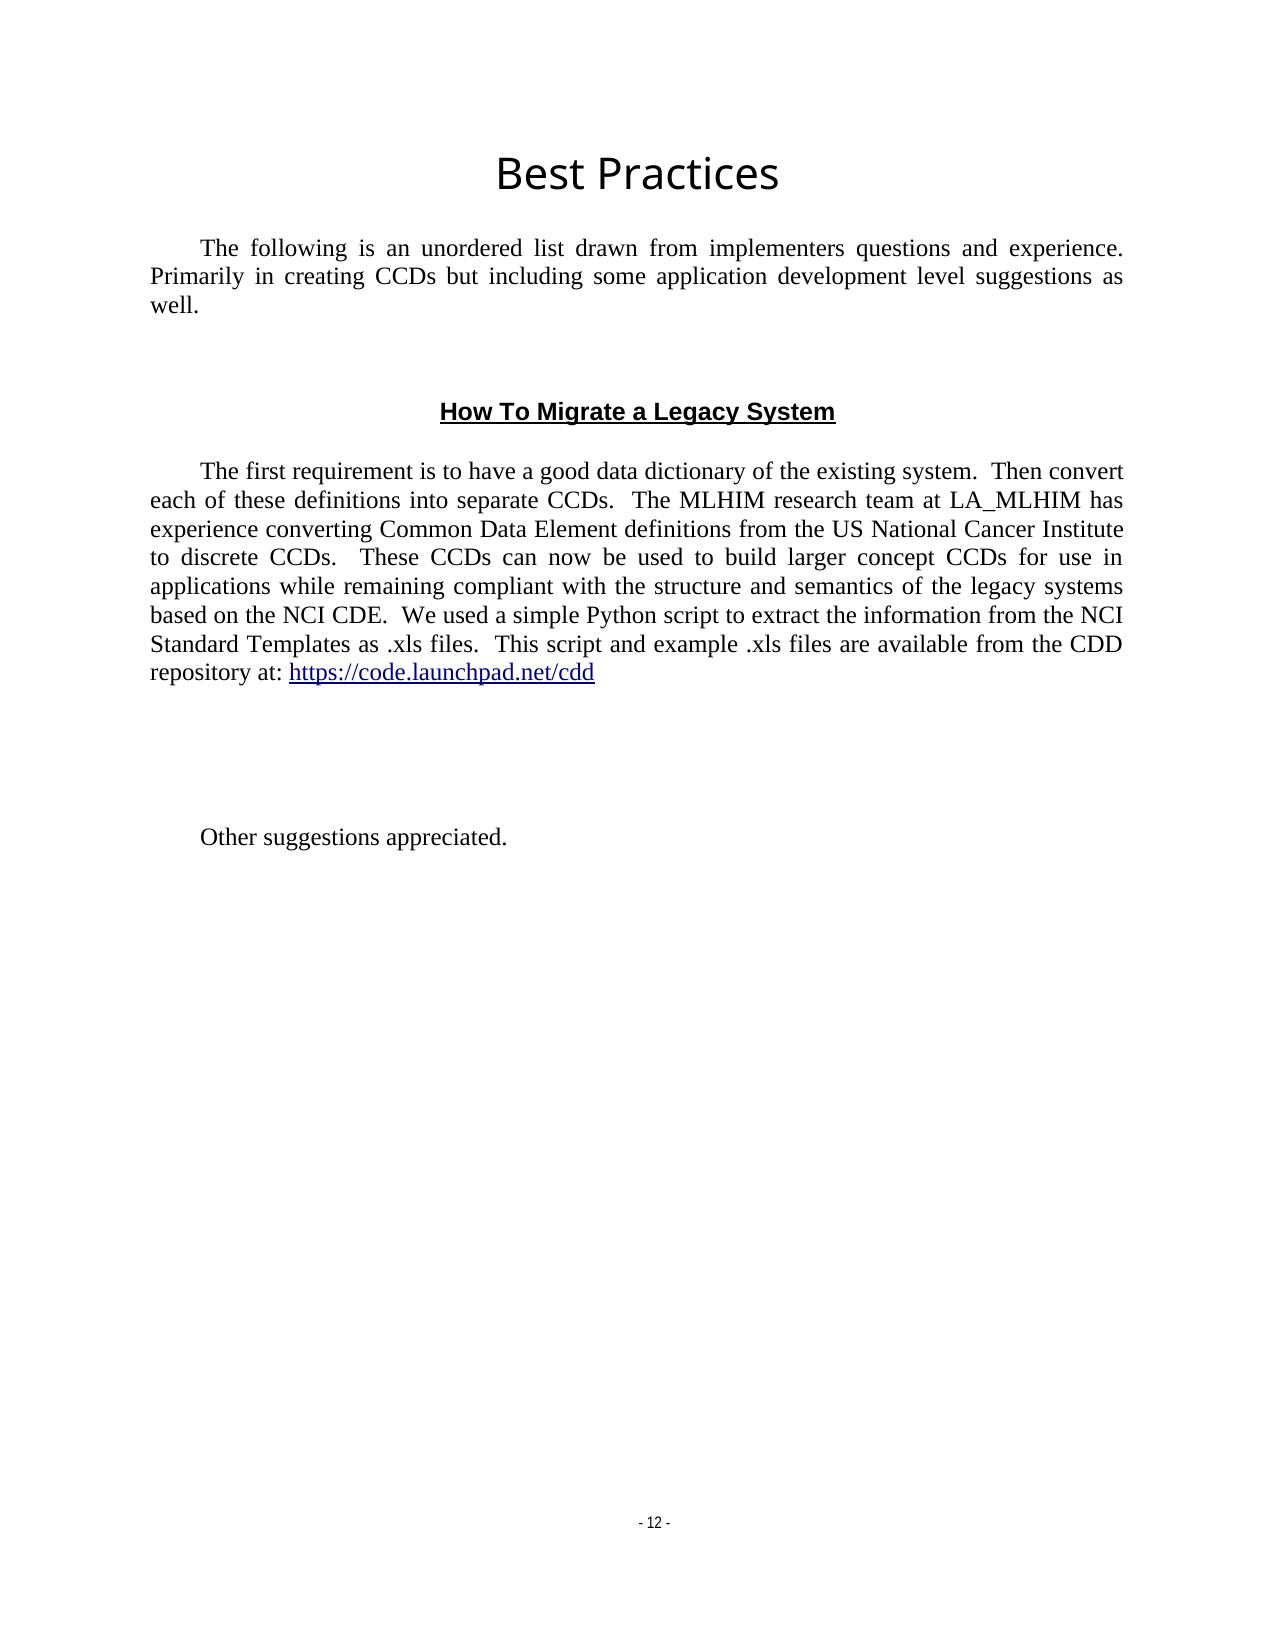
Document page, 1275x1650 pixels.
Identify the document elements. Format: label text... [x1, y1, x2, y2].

text Other suggestions appreciated. [150, 822, 1125, 851]
subtitle How To Migrate a Legacy System [150, 397, 1125, 426]
subtitle Best Practices [150, 143, 1125, 202]
text The first requirement is to have a good data dictionary of the existing system. Then convert each of these definitions into separate CCDs. The MLHIM research team at LA_MLHIM has experience converting Common Data Element definitions from the US National Cancer Institute to discrete CCDs. These CCDs can now be used to build larger concept CCDs for use in applications while remaining compliant with the structure and semantics of the legacy systems based on the NCI CDE. We used a simple Python script to extract the information from the NCI Standard Templates as .xls files. This script and example .xls files are available from the CDD repository at: https://code.launchpad.net/cdd [150, 456, 1125, 686]
text The following is an unordered list drawn from implementers questions and experience. Primarily in creating CCDs but including some application development level suggestions as well. [150, 233, 1125, 319]
